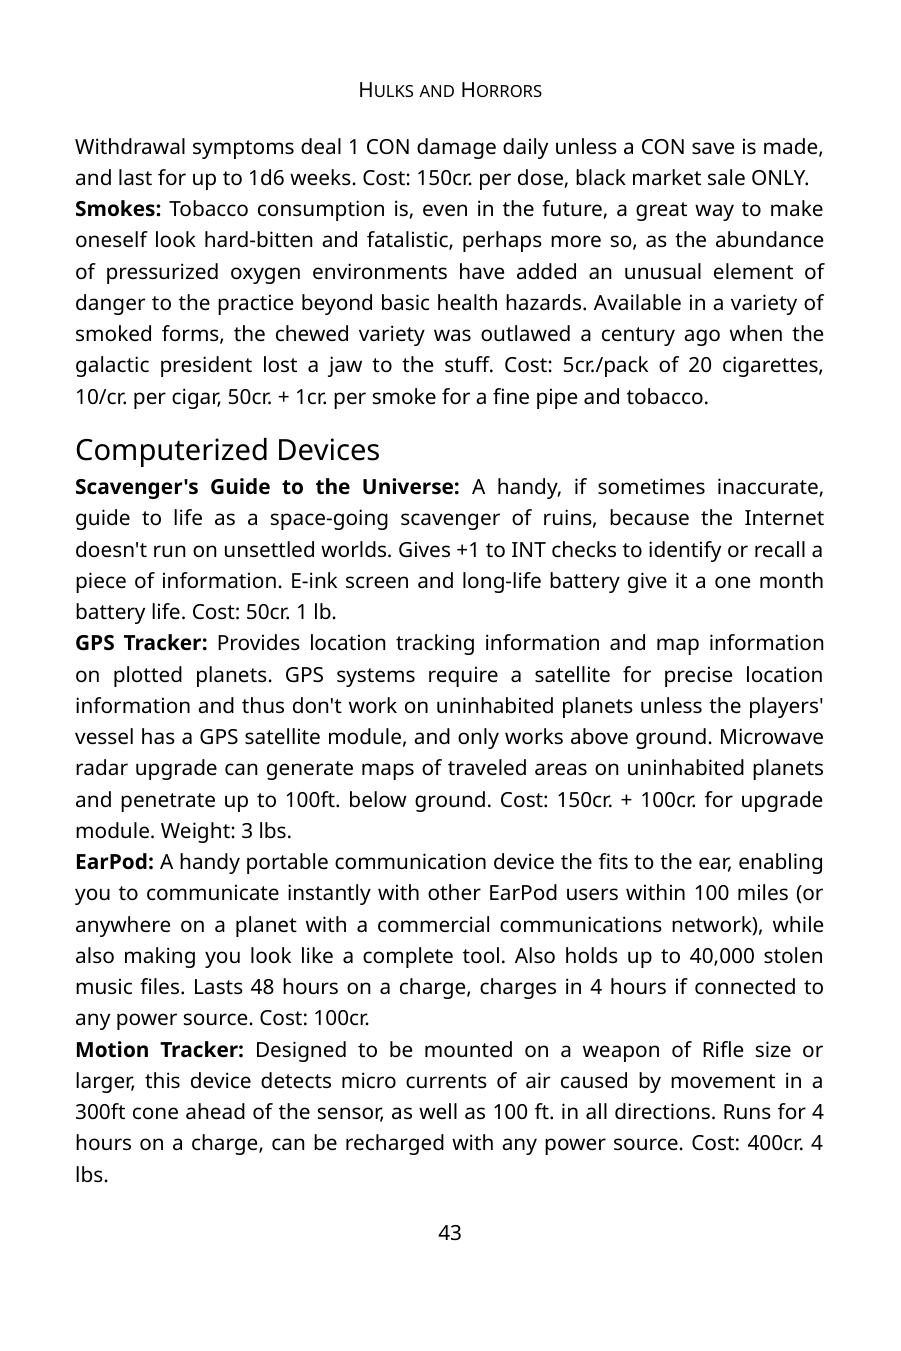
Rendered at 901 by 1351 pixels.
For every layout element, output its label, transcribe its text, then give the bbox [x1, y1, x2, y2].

subtitle Computerized Devices [75, 429, 825, 469]
text GPS Tracker: Provides location tracking information and map information on plotted planets. GPS systems require a satellite for precise location information and thus don't work on uninhabited planets unless the players' vessel has a GPS satellite module, and only works above ground. Microwave radar upgrade can generate maps of traveled areas on uninhabited planets and penetrate up to 100ft. below ground. Cost: 150cr. + 100cr. for upgrade module. Weight: 3 lbs. [75, 628, 825, 844]
text Withdrawal symptoms deal 1 CON damage daily unless a CON save is made, and last for up to 1d6 weeks. Cost: 150cr. per dose, black market sale ONLY. [75, 132, 825, 192]
text Scavenger's Guide to the Universe: A handy, if sometimes inaccurate, guide to life as a space-going scavenger of ruins, because the Internet doesn't run on unsettled worlds. Gives +1 to INT checks to identify or recall a piece of information. E-ink screen and long-life battery give it a one month battery life. Cost: 50cr. 1 lb. [75, 472, 825, 626]
text Smokes: Tobacco consumption is, even in the future, a great way to make oneself look hard-bitten and fatalistic, perhaps more so, as the abundance of pressurized oxygen environments have added an unusual element of danger to the practice beyond basic health hazards. Available in a variety of smoked forms, the chewed variety was outlawed a century ago when the galactic president lost a jaw to the stuff. Cost: 5cr./pack of 20 cigarettes, 10/cr. per cigar, 50cr. + 1cr. per smoke for a fine pipe and tobacco. [75, 194, 825, 410]
text EarPod: A handy portable communication device the fits to the ear, enabling you to communicate instantly with other EarPod users within 100 miles (or anywhere on a planet with a commercial communications network), while also making you look like a complete tool. Also holds up to 40,000 stolen music files. Lasts 48 hours on a charge, charges in 4 hours if connected to any power source. Cost: 100cr. [75, 847, 825, 1032]
text Motion Tracker: Designed to be mounted on a weapon of Rifle size or larger, this device detects micro currents of air caused by movement in a 300ft cone ahead of the sensor, as well as 100 ft. in all directions. Runs for 4 hours on a charge, can be recharged with any power source. Cost: 400cr. 4 lbs. [75, 1035, 825, 1188]
